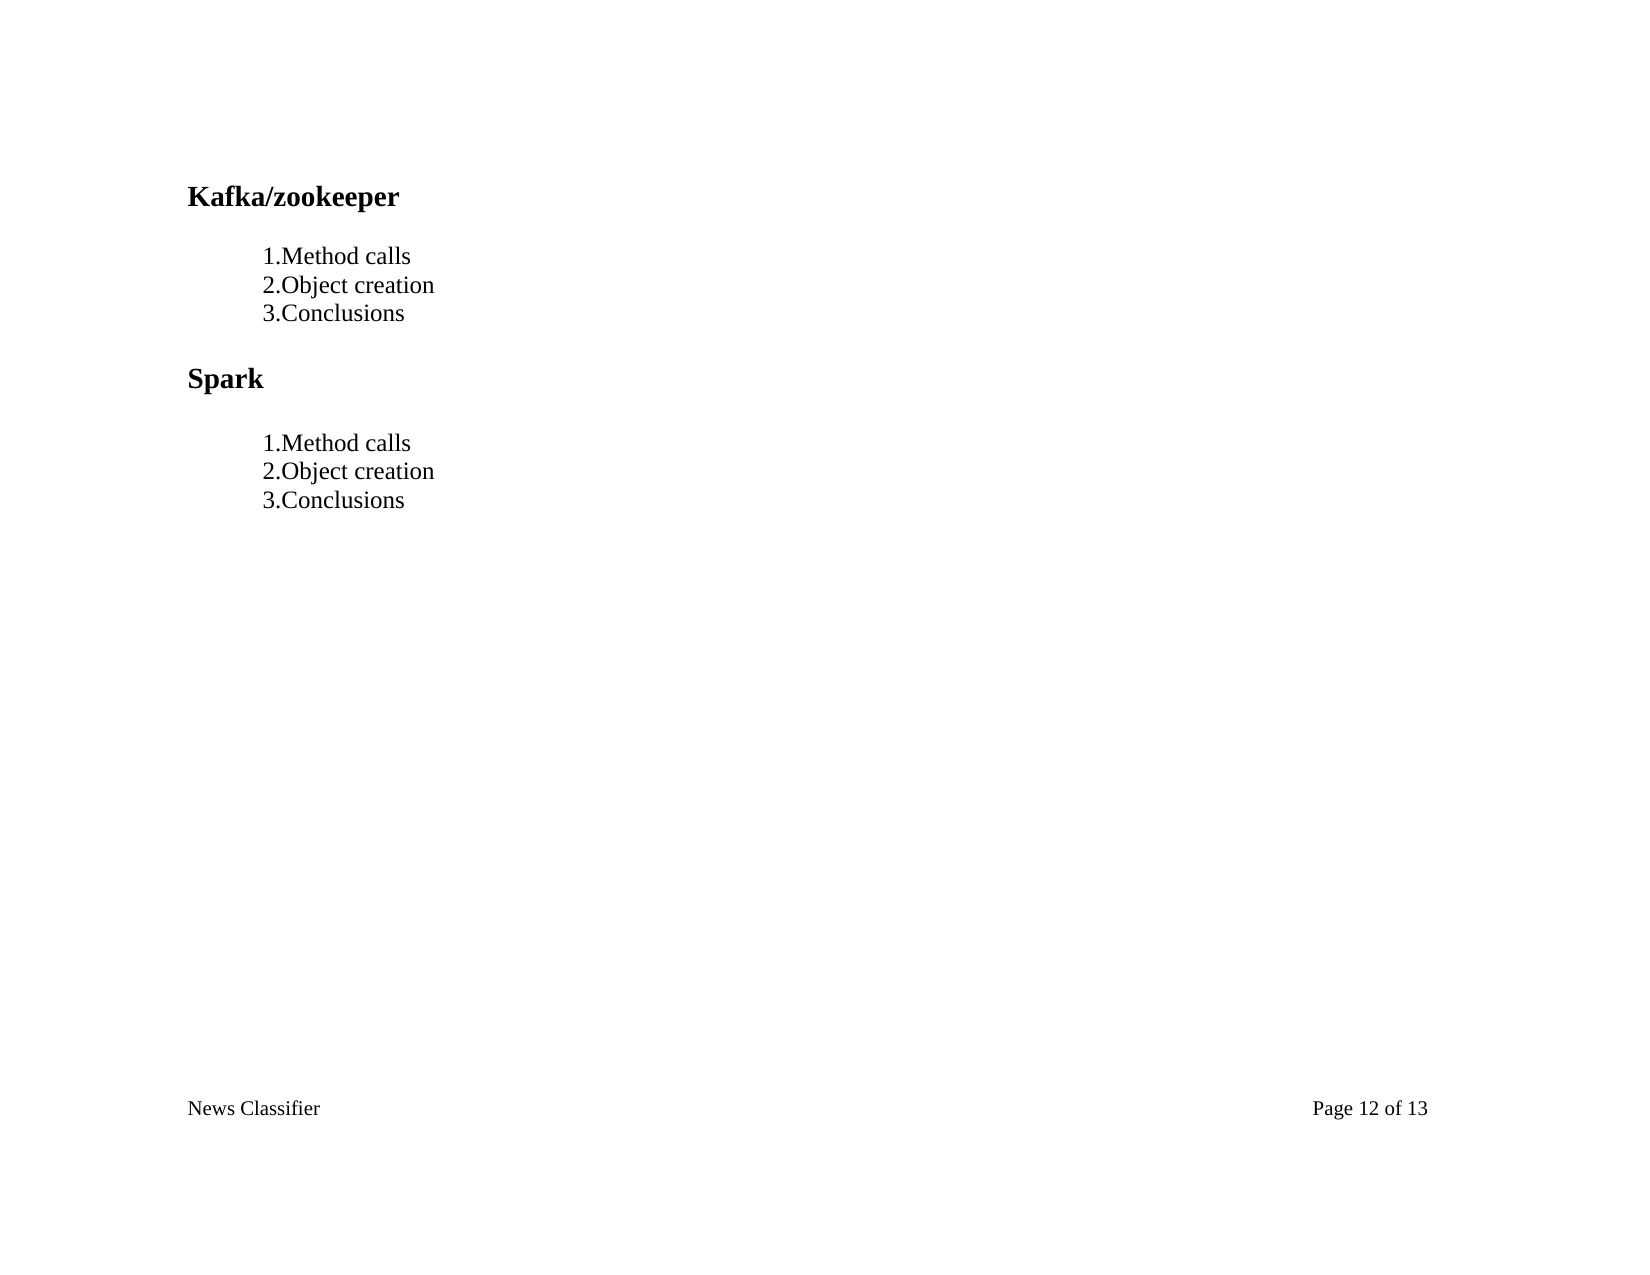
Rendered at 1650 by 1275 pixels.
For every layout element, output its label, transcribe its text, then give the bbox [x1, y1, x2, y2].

text Kafka/zookeeper [187, 179, 1462, 212]
text 1.Method calls [262, 428, 1462, 457]
text 2.Object creation [262, 457, 1462, 485]
text 2.Object creation [262, 270, 1462, 298]
text Spark [187, 361, 1462, 394]
text 3.Conclusions [262, 485, 1462, 514]
text 1.Method calls [262, 241, 1462, 270]
text 3.Conclusions [262, 298, 1462, 327]
